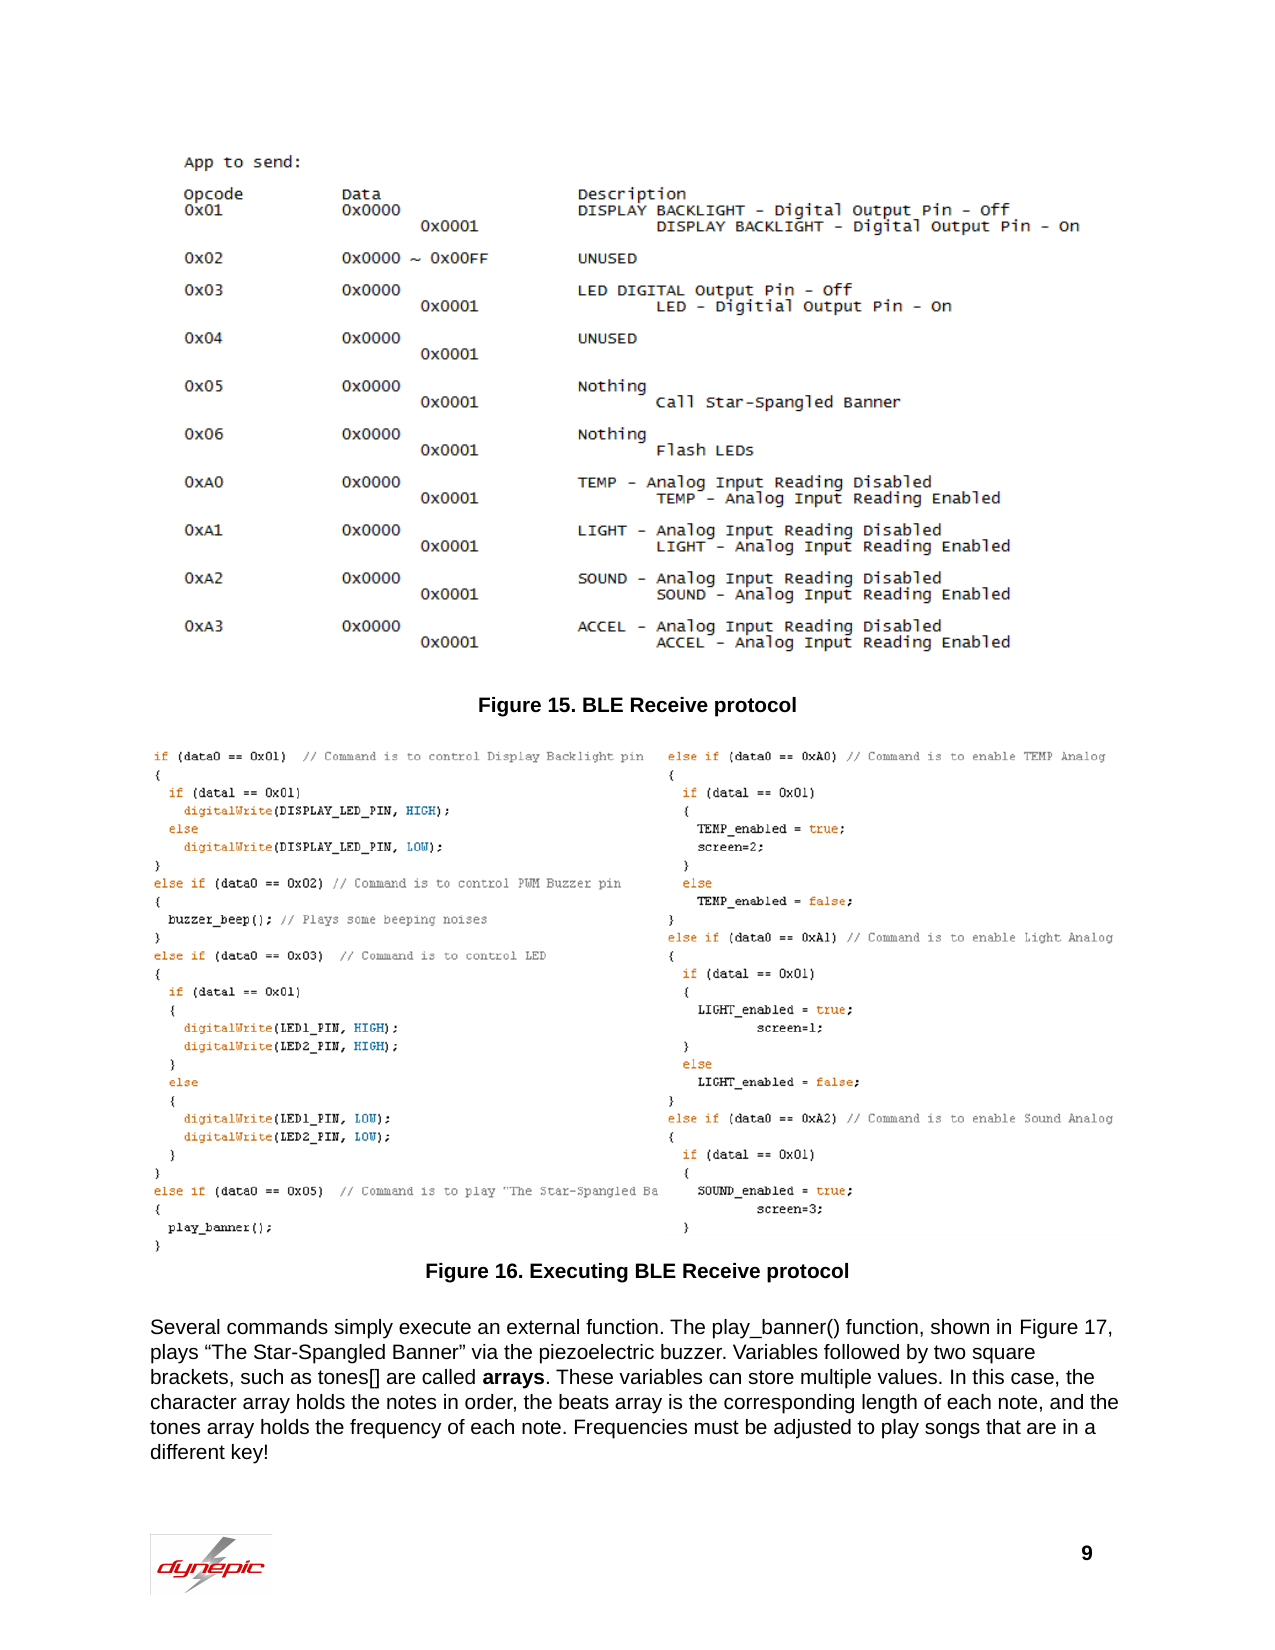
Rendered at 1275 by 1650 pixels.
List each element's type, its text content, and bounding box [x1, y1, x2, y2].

picture [182, 150, 1093, 655]
text Figure 16. Executing BLE Receive protocol [150, 1258, 1125, 1283]
text Figure 15. BLE Receive protocol [150, 692, 1125, 717]
text Several commands simply execute an external function. The play_banner() function, shown in Figure 17, plays “The Star-Spangled Banner” via the piezoelectric buzzer. Variables followed by two square brackets, such as tones[] are called arrays. These variables can store multiple values. In this case, the character array holds the notes in order, the beats array is the corresponding length of each note, and the tones array holds the frequency of each note. Frequencies must be adjusted to play songs that are in a different key! [150, 1314, 1125, 1464]
picture [150, 1534, 273, 1595]
picture [150, 747, 1125, 1252]
